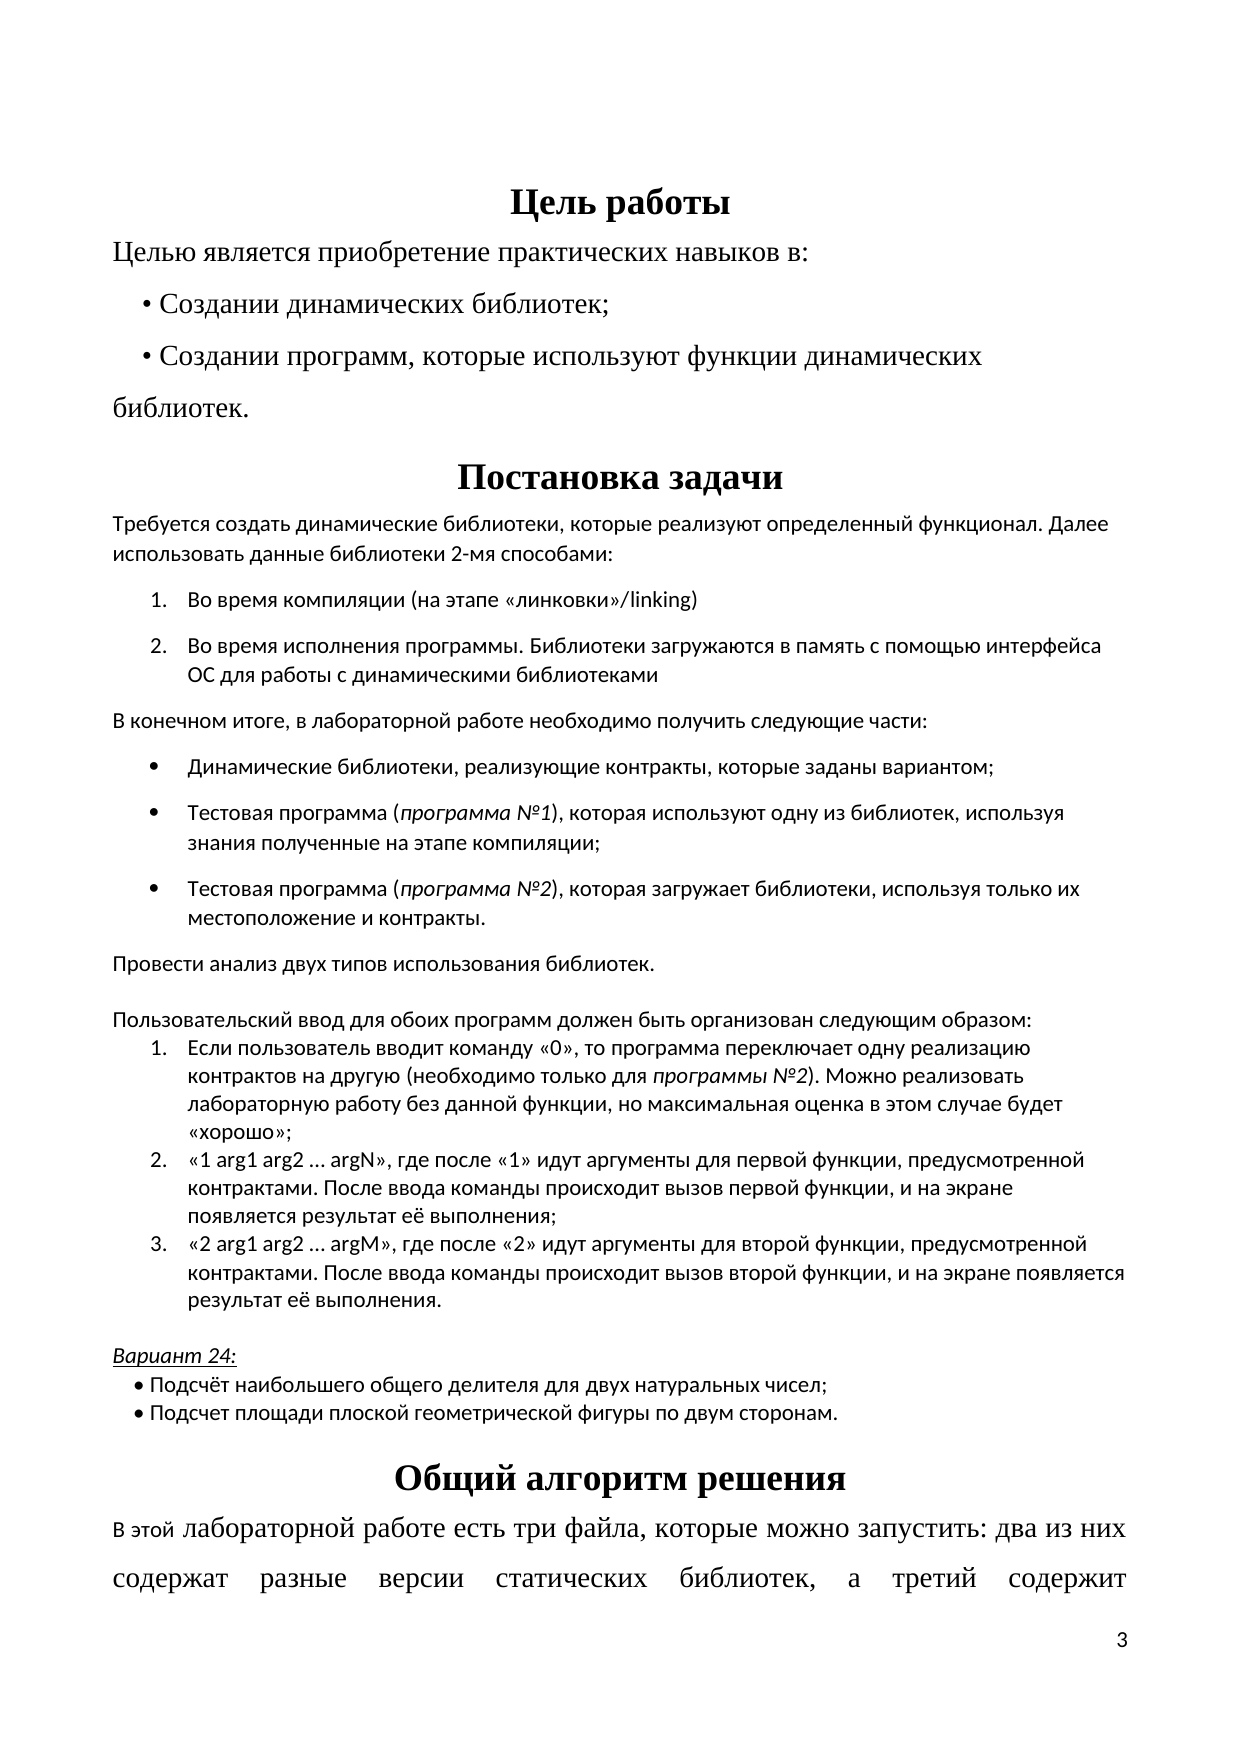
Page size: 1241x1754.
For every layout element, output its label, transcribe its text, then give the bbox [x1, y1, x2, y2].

subtitle Цель работы [112, 179, 1128, 223]
text библиотек. [112, 390, 1128, 423]
list Тестовая программа (программа №1), которая используют одну из библиотек, используя знания полученные на этапе компиляции; [150, 798, 1128, 856]
list Динамические библиотеки, реализующие контракты, которые заданы вариантом; [150, 752, 1128, 781]
subtitle Постановка задачи [112, 455, 1128, 498]
text • Создании программ, которые используют функции динамических [112, 338, 1128, 372]
text Требуется создать динамические библиотеки, которые реализуют определенный функционал. Далее использовать данные библиотеки 2-мя способами: [112, 509, 1128, 567]
text В конечном итоге, в лабораторной работе необходимо получить следующие части: [112, 706, 1128, 734]
text • Создании динамических библиотек; [112, 286, 1128, 320]
list «2 arg1 arg2 … argM», где после «2» идут аргументы для второй функции, предусмотренной контрактами. После ввода команды происходит вызов второй функции, и на экране появляется результат её выполнения. [150, 1229, 1128, 1314]
list Во время исполнения программы. Библиотеки загружаются в память с помощью интерфейса ОС для работы с динамическими библиотеками [150, 631, 1128, 688]
text Провести анализ двух типов использования библиотек. [112, 949, 1128, 977]
subtitle Общий алгоритм решения [112, 1455, 1128, 1498]
text • Подсчёт наибольшего общего делителя для двух натуральных чисел; [112, 1370, 1128, 1398]
text • Подсчет площади плоской геометрической фигуры по двум сторонам. [112, 1398, 1128, 1426]
list «1 arg1 arg2 … argN», где после «1» идут аргументы для первой функции, предусмотренной контрактами. После ввода команды происходит вызов первой функции, и на экране появляется результат её выполнения; [150, 1146, 1128, 1229]
text Пользовательский ввод для обоих программ должен быть организован следующим образом: [112, 1005, 1128, 1033]
list Если пользователь вводит команду «0», то программа переключает одну реализацию контрактов на другую (необходимо только для программы №2). Можно реализовать лабораторную работу без данной функции, но максимальная оценка в этом случае будет «хорошо»; [150, 1033, 1128, 1146]
text Целью является приобретение практических навыков в: [112, 234, 1128, 268]
list Во время компиляции (на этапе «линковки»/linking) [150, 585, 1128, 613]
list Тестовая программа (программа №2), которая загружает библиотеки, используя только их местоположение и контракты. [150, 874, 1128, 931]
text Вариант 24: [112, 1342, 1128, 1370]
text В этой лабораторной работе есть три файла, которые можно запустить: два из них содержат разные версии статических библиотек, а третий содержит [112, 1510, 1128, 1594]
